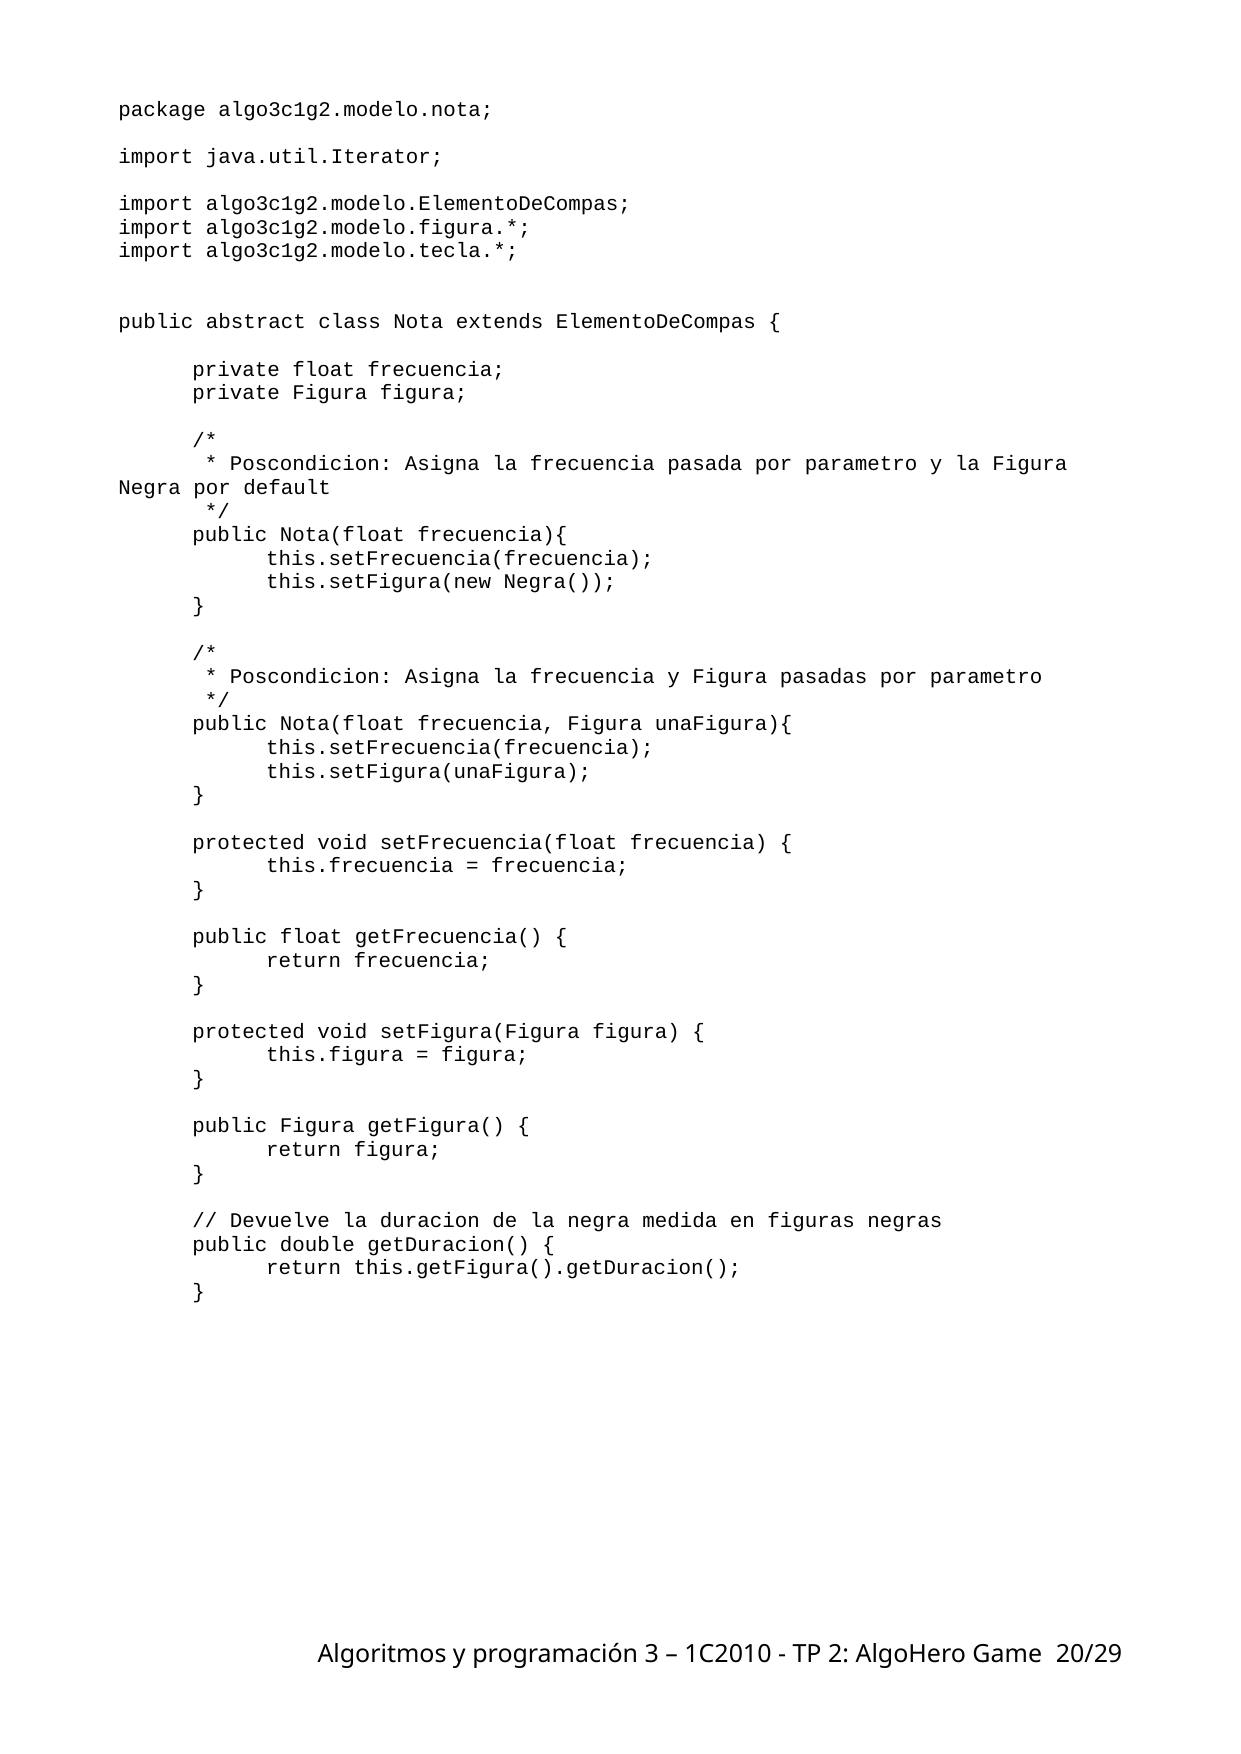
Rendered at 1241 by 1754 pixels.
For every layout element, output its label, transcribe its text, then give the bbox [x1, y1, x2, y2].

text import algo3c1g2.modelo.figura.*; [118, 217, 1122, 241]
text this.setFrecuencia(frecuencia); [118, 737, 1122, 761]
text // Devuelve la duracion de la negra medida en figuras negras [118, 1210, 1122, 1234]
text } [118, 595, 1122, 619]
text import algo3c1g2.modelo.ElementoDeCompas; [118, 193, 1122, 217]
text protected void setFigura(Figura figura) { [118, 1021, 1122, 1044]
text this.setFrecuencia(frecuencia); [118, 548, 1122, 572]
text public Figura getFigura() { [118, 1115, 1122, 1139]
text public Nota(float frecuencia){ [118, 524, 1122, 548]
text * Poscondicion: Asigna la frecuencia y Figura pasadas por parametro [118, 666, 1122, 690]
text this.setFigura(new Negra()); [118, 572, 1122, 595]
text public double getDuracion() { [118, 1234, 1122, 1257]
text } [118, 784, 1122, 808]
text } [118, 1163, 1122, 1186]
text return frecuencia; [118, 950, 1122, 973]
text private Figura figura; [118, 382, 1122, 406]
text return this.getFigura().getDuracion(); [118, 1257, 1122, 1281]
text return figura; [118, 1139, 1122, 1163]
text } [118, 879, 1122, 903]
text } [118, 1281, 1122, 1304]
text */ [118, 690, 1122, 713]
text this.frecuencia = frecuencia; [118, 855, 1122, 879]
text /* [118, 430, 1122, 453]
text * Poscondicion: Asigna la frecuencia pasada por parametro y la Figura Negra por default [118, 453, 1122, 501]
text import algo3c1g2.modelo.tecla.*; [118, 241, 1122, 264]
text import java.util.Iterator; [118, 146, 1122, 169]
text } [118, 1068, 1122, 1092]
text this.figura = figura; [118, 1044, 1122, 1068]
text */ [118, 501, 1122, 524]
text protected void setFrecuencia(float frecuencia) { [118, 832, 1122, 855]
text /* [118, 642, 1122, 666]
text public float getFrecuencia() { [118, 926, 1122, 950]
text public Nota(float frecuencia, Figura unaFigura){ [118, 713, 1122, 737]
text } [118, 973, 1122, 997]
text public abstract class Nota extends ElementoDeCompas { [118, 311, 1122, 335]
text package algo3c1g2.modelo.nota; [118, 99, 1122, 122]
text this.setFigura(unaFigura); [118, 761, 1122, 784]
text private float frecuencia; [118, 359, 1122, 382]
